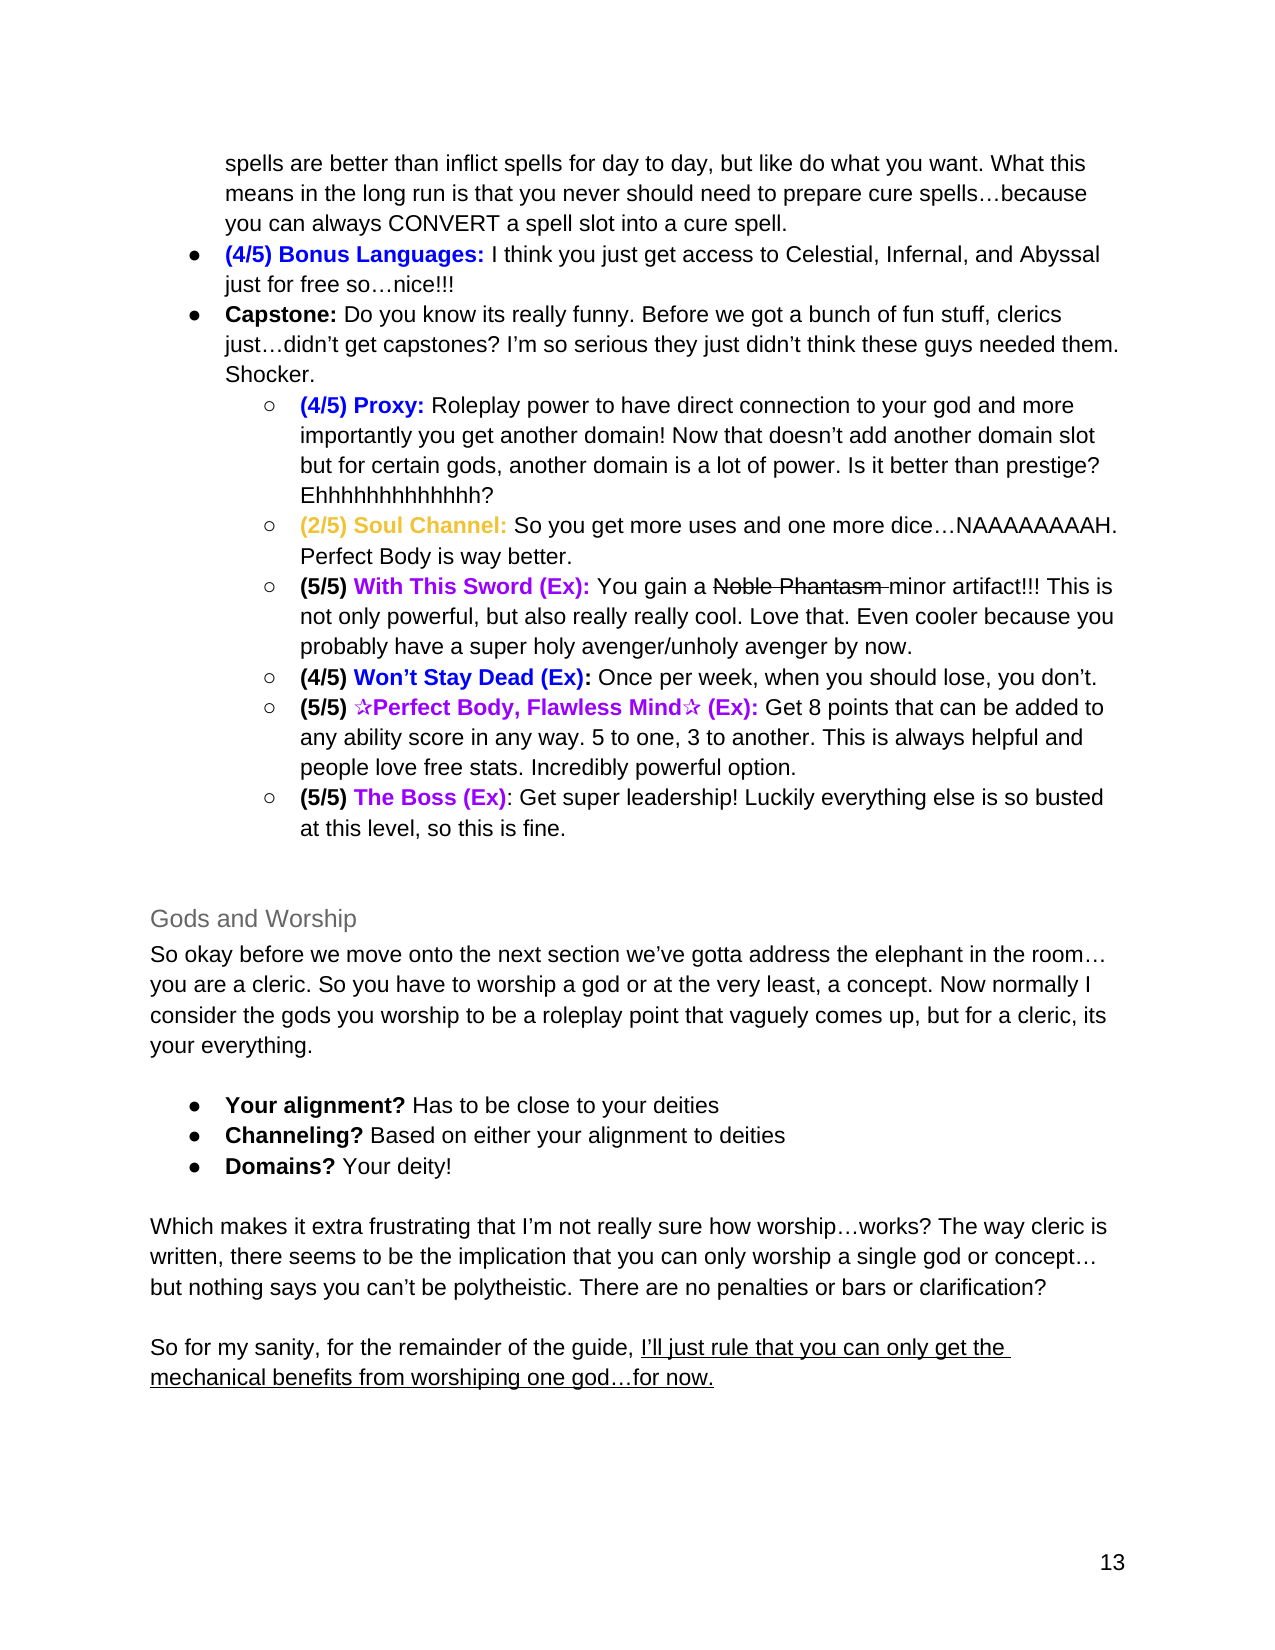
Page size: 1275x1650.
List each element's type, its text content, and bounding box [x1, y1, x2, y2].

subtitle Gods and Worship [150, 904, 1125, 933]
list Your alignment? Has to be close to your deities [187, 1092, 1125, 1119]
list Domains? Your deity! [187, 1153, 1125, 1179]
list (5/5) ✰Perfect Body, Flawless Mind✰ (Ex): Get 8 points that can be added to any ability score in any way. 5 to one, 3 to another. This is always helpful and people love free stats. Incredibly powerful option. [262, 694, 1125, 781]
list (4/5) Proxy: Roleplay power to have direct connection to your god and more importantly you get another domain! Now that doesn’t add another domain slot but for certain gods, another domain is a lot of power. Is it better than prestige? Ehhhhhhhhhhhhh? [262, 392, 1125, 509]
text Which makes it extra frustrating that I’m not really sure how worship…works? The way cleric is written, there seems to be the implication that you can only worship a single god or concept…but nothing says you can’t be polytheistic. There are no penalties or bars or clarification? [150, 1213, 1125, 1300]
list (4/5) Won’t Stay Dead (Ex): Once per week, when you should lose, you don’t. [262, 663, 1125, 690]
list (4/5) Bonus Languages: I think you just get access to Celestial, Infernal, and Abyssal just for free so…nice!!! [187, 241, 1125, 297]
list (2/5) Soul Channel: So you get more uses and one more dice…NAAAAAAAAH. Perfect Body is way better. [262, 512, 1125, 569]
list spells are better than inflict spells for day to day, but like do what you want. What this means in the long run is that you never should need to prepare cure spells…because you can always CONVERT a spell slot into a cure spell. [187, 150, 1125, 237]
list Channeling? Based on either your alignment to deities [187, 1122, 1125, 1149]
text So for my sanity, for the remainder of the guide, I’ll just rule that you can only get the mechanical benefits from worshiping one god…for now. [150, 1334, 1125, 1391]
list (5/5) The Boss (Ex): Get super leadership! Luckily everything else is so busted at this level, so this is fine. [262, 784, 1125, 841]
list Capstone: Do you know its really funny. Before we got a bunch of fun stuff, clerics just…didn’t get capstones? I’m so serious they just didn’t think these guys needed them. Shocker. [187, 301, 1125, 388]
text So okay before we move onto the next section we’ve gotta address the elephant in the room…you are a cleric. So you have to worship a god or at the very least, a concept. Now normally I consider the gods you worship to be a roleplay point that vaguely comes up, but for a cleric, its your everything. [150, 941, 1125, 1058]
list (5/5) With This Sword (Ex): You gain a Noble Phantasm minor artifact!!! This is not only powerful, but also really really cool. Love that. Even cooler because you probably have a super holy avenger/unholy avenger by now. [262, 573, 1125, 660]
